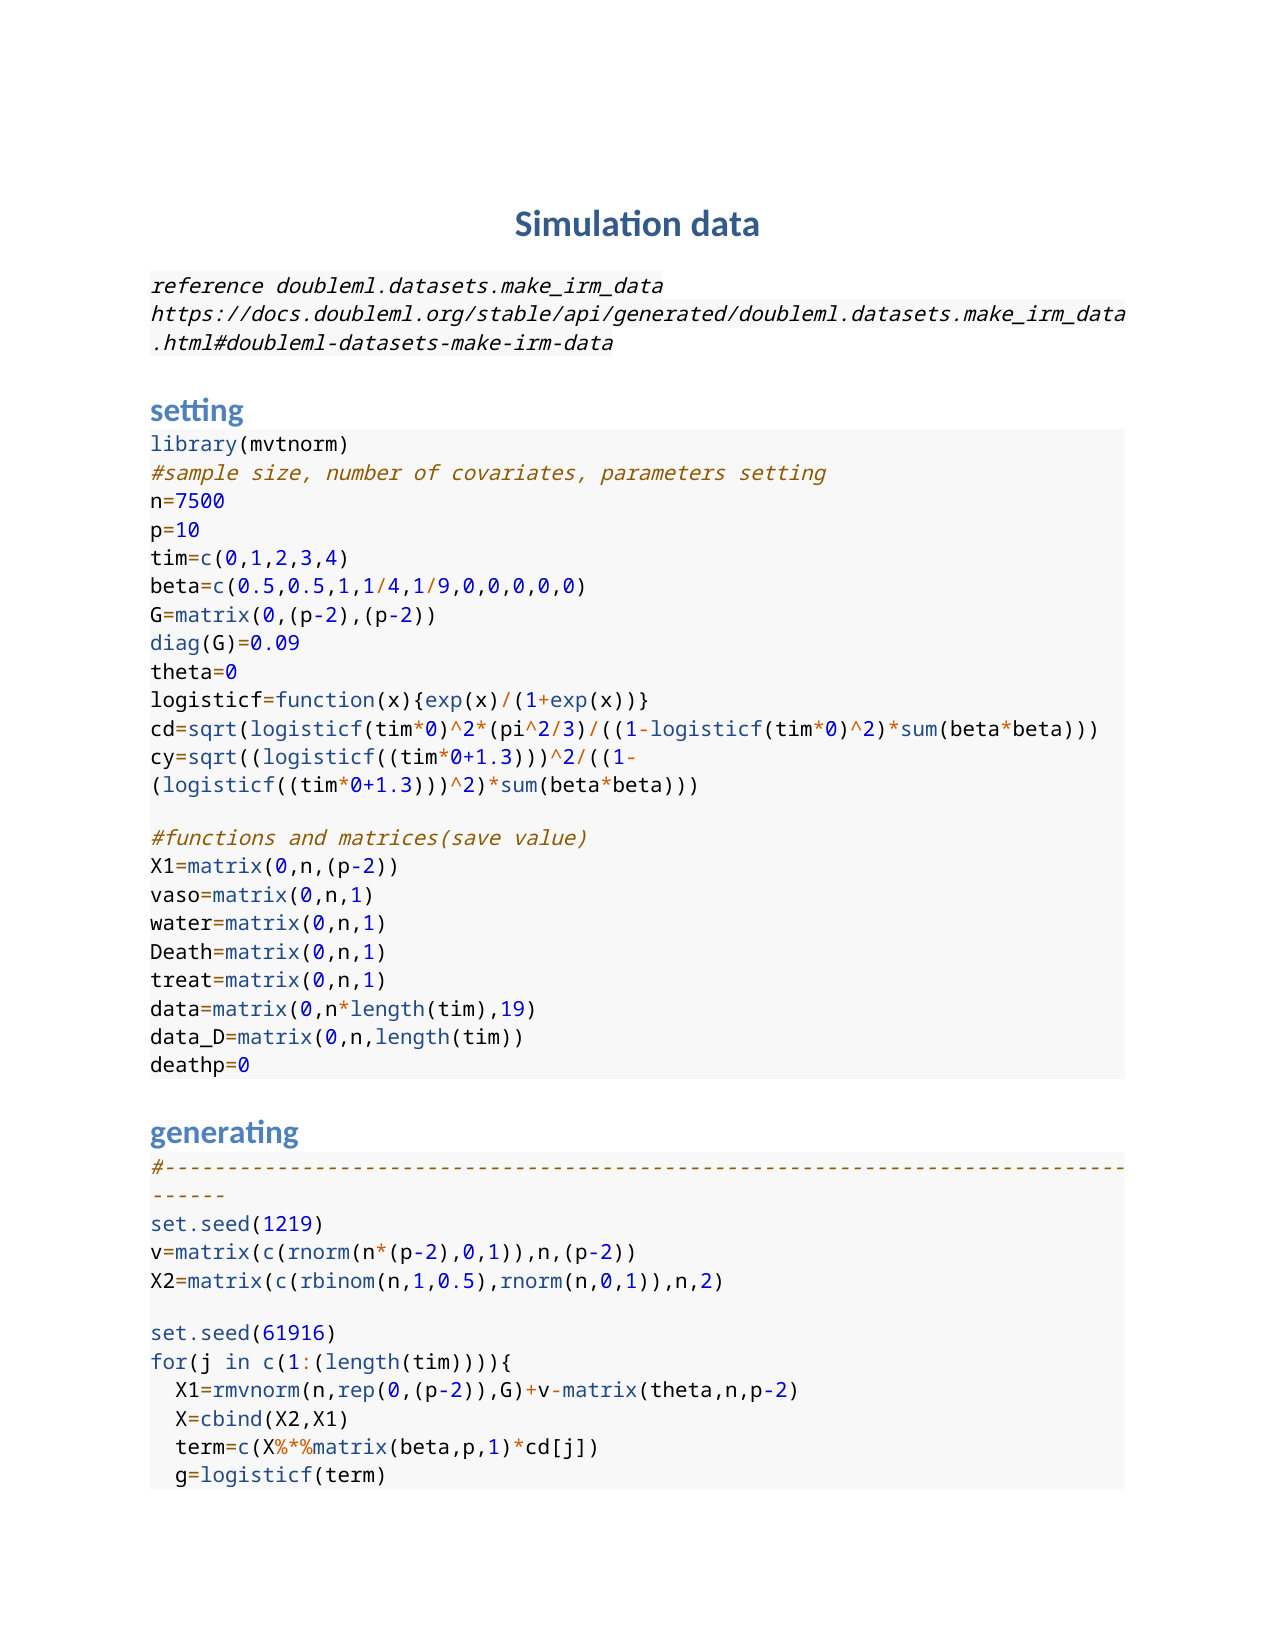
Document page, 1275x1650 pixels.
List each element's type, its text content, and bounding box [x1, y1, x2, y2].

text #----------------------------------------------------------------------------------- set.seed(1219) v=matrix(c(rnorm(n*(p-2),0,1)),n,(p-2)) X2=matrix(c(rbinom(n,1,0.5),rnorm(n,0,1)),n,2) set.seed(61916) for(j in c(1:(length(tim)))){ X1=rmvnorm(n,rep(0,(p-2)),G)+v-matrix(theta,n,p-2) X=cbind(X2,X1) term=c(X%*%matrix(beta,p,1)*cd[j]) g=logisticf(term) treat=matrix(rbinom(n,1,g),n,1) water=matrix(rgamma(n,exp(term)/2,2),n,1)*5 water[water<0.01]=0 vaso=matrix(rgamma(n,exp(term)/2,2),n,1)/50 vaso[vaso<0.001]=0 theta=(water+vaso)/(1+water+vaso) y=-0.6+0.5*X[,2]+0.5*exp(c(X%*%matrix(beta,p,1)*cy[j]))*(1-c(treat)) deathp=tanh(y)/2+0.5 data_D[,j]=c(rbinom(n,1,deathp)) Death=data_D[,j] Score=c(rexp(n,(1-deathp/1.285))) Dsofa=(Score-1) Dsofamean=(1-deathp/1.285)^-1 y0=-0.6+0.5*X[,2] y0=tanh(y0)/2+0.5 y1=-0.6+0.5*X[,2]+0.5*exp(c(X%*%matrix(beta,p,1)*cy[j])) y1=tanh(y1)/2+0.5 #store data[c((n*tim[j]+1):(n*tim[j]+n)),1]=c(1:n) data[c((n*tim[j]+1):(n*tim[j]+n)),2]=rep(tim[j],n) data[c((n*tim[j]+1):(n*tim[j]+n)),3]=y1-y0 data[c((n*tim[j]+1):(n*tim[j]+n)),4]=Death data[c((n*tim[j]+1):(n*tim[j]+n)),5]=(1-y1/1.285)^(-1)-(1-y0/1.285)^(-1) data[c((n*tim[j]+1):(n*tim[j]+n)),6]=Dsofa data[c((n*tim[j]+1):(n*tim[j]+n)),7]=c(treat) data[c((n*tim[j]+1):(n*tim[j]+n)),18]=vaso data[c((n*tim[j]+1):(n*tim[j]+n)),19]=water data[c((n*tim[j]+1):(n*tim[j]+n)),8:17]=X } colnames(data)=c("id","bloc","true_ite.(Death)","Death","true_ite(Dsofa)","Dsofa", [150, 1181, 1125, 1489]
text reference doubleml.datasets.make_irm_data https://docs.doubleml.org/stable/api/generated/doubleml.datasets.make_irm_data.html#doubleml-datasets-make-irm-data [662, 271, 1125, 299]
text reference doubleml.datasets.make_irm_data https://docs.doubleml.org/stable/api/generated/doubleml.datasets.make_irm_data.html#doubleml-datasets-make-irm-data [612, 328, 1125, 356]
subtitle generating [150, 1111, 1125, 1152]
title Simulation data [150, 200, 1125, 246]
subtitle setting [150, 389, 1125, 429]
text library(mvtnorm) #sample size, number of covariates, parameters setting n=7500 p=10 tim=c(0,1,2,3,4) beta=c(0.5,0.5,1,1/4,1/9,0,0,0,0,0) G=matrix(0,(p-2),(p-2)) diag(G)=0.09 theta=0 logisticf=function(x){exp(x)/(1+exp(x))} cd=sqrt(logisticf(tim*0)^2*(pi^2/3)/((1-logisticf(tim*0)^2)*sum(beta*beta))) cy=sqrt((logisticf((tim*0+1.3)))^2/((1-(logisticf((tim*0+1.3)))^2)*sum(beta*beta))) #functions and matrices(save value) X1=matrix(0,n,(p-2)) vaso=matrix(0,n,1) water=matrix(0,n,1) Death=matrix(0,n,1) treat=matrix(0,n,1) data=matrix(0,n*length(tim),19) data_D=matrix(0,n,length(tim)) deathp=0 [150, 429, 1125, 1079]
